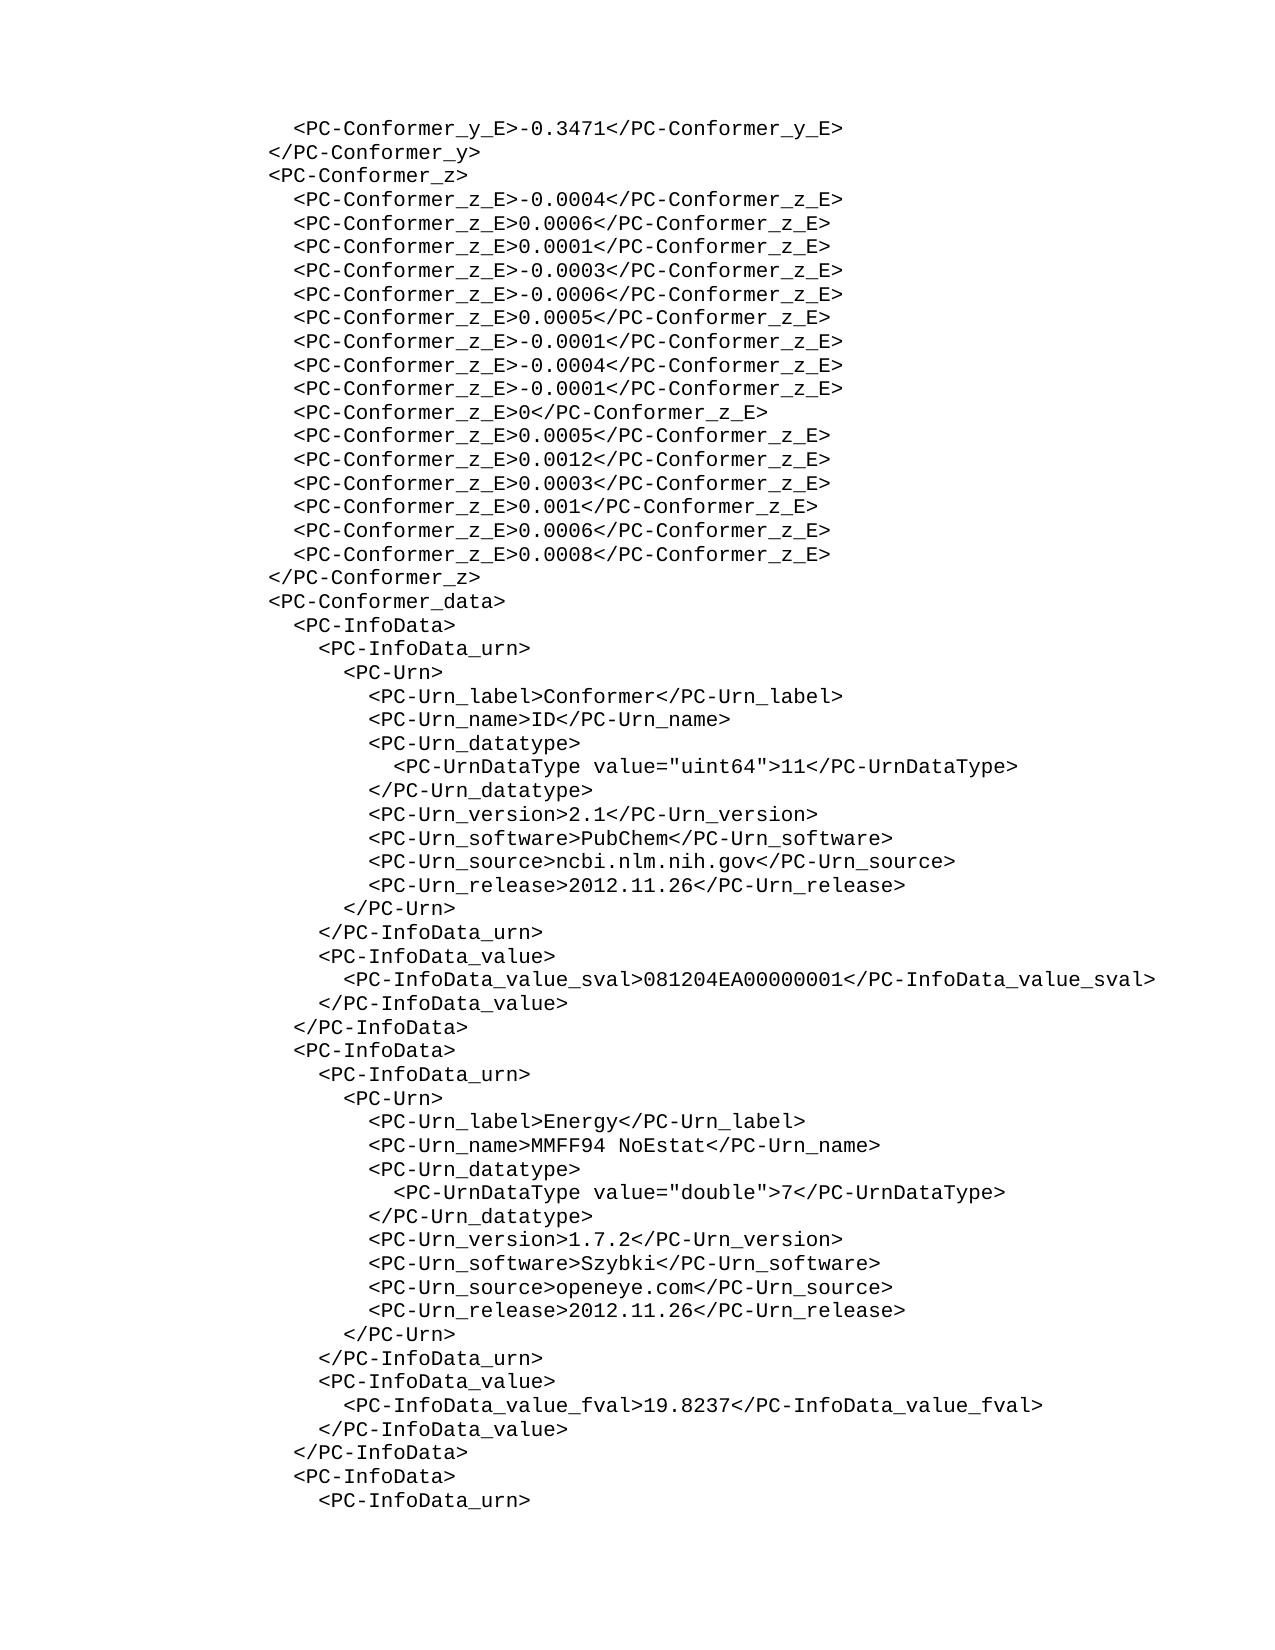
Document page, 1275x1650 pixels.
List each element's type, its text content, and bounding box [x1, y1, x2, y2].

text <PC-Conformer_z_E>0</PC-Conformer_z_E> [118, 402, 1157, 426]
text <PC-Conformer_z_E>0.0005</PC-Conformer_z_E> [118, 307, 1157, 331]
text <PC-InfoData> [118, 615, 1157, 638]
text </PC-Urn> [118, 898, 1157, 922]
text <PC-Conformer_z_E>0.0006</PC-Conformer_z_E> [118, 213, 1157, 236]
text <PC-Urn_name>ID</PC-Urn_name> [118, 709, 1157, 733]
text </PC-InfoData_urn> [118, 922, 1157, 946]
text <PC-Urn_datatype> [118, 1158, 1157, 1182]
text <PC-InfoData_urn> [118, 1064, 1157, 1088]
text <PC-UrnDataType value="uint64">11</PC-UrnDataType> [118, 757, 1157, 780]
text <PC-Conformer_z_E>-0.0001</PC-Conformer_z_E> [118, 331, 1157, 354]
text <PC-InfoData> [118, 1466, 1157, 1489]
text <PC-Urn_version>1.7.2</PC-Urn_version> [118, 1229, 1157, 1253]
text <PC-Urn_label>Energy</PC-Urn_label> [118, 1111, 1157, 1135]
text <PC-Conformer_z_E>-0.0004</PC-Conformer_z_E> [118, 189, 1157, 213]
text <PC-Urn_version>2.1</PC-Urn_version> [118, 804, 1157, 827]
text <PC-UrnDataType value="double">7</PC-UrnDataType> [118, 1182, 1157, 1206]
text <PC-Urn_source>ncbi.nlm.nih.gov</PC-Urn_source> [118, 851, 1157, 875]
text <PC-Urn_label>Conformer</PC-Urn_label> [118, 686, 1157, 709]
text <PC-Conformer_z_E>-0.0001</PC-Conformer_z_E> [118, 378, 1157, 402]
text <PC-InfoData_value_fval>19.8237</PC-InfoData_value_fval> [118, 1395, 1157, 1419]
text <PC-InfoData_value> [118, 1371, 1157, 1395]
text </PC-InfoData_value> [118, 993, 1157, 1017]
text <PC-Urn_release>2012.11.26</PC-Urn_release> [118, 875, 1157, 898]
text <PC-Urn> [118, 1088, 1157, 1111]
text <PC-Conformer_z_E>0.0006</PC-Conformer_z_E> [118, 520, 1157, 544]
text </PC-Urn> [118, 1324, 1157, 1348]
text <PC-Urn_name>MMFF94 NoEstat</PC-Urn_name> [118, 1135, 1157, 1158]
text <PC-Urn_software>Szybki</PC-Urn_software> [118, 1253, 1157, 1277]
text <PC-Conformer_z_E>-0.0004</PC-Conformer_z_E> [118, 354, 1157, 378]
text <PC-Conformer_z_E>0.0012</PC-Conformer_z_E> [118, 449, 1157, 473]
text <PC-InfoData_urn> [118, 1489, 1157, 1513]
text </PC-Urn_datatype> [118, 1206, 1157, 1229]
text <PC-Conformer_z_E>0.001</PC-Conformer_z_E> [118, 496, 1157, 520]
text </PC-InfoData_urn> [118, 1348, 1157, 1371]
text <PC-Urn_software>PubChem</PC-Urn_software> [118, 827, 1157, 851]
text <PC-Urn> [118, 662, 1157, 686]
text <PC-Conformer_y_E>-0.3471</PC-Conformer_y_E> [118, 118, 1157, 142]
text <PC-Urn_source>openeye.com</PC-Urn_source> [118, 1277, 1157, 1300]
text <PC-Conformer_z_E>-0.0006</PC-Conformer_z_E> [118, 284, 1157, 307]
text <PC-Conformer_data> [118, 591, 1157, 615]
text <PC-Conformer_z_E>0.0008</PC-Conformer_z_E> [118, 544, 1157, 567]
text <PC-Conformer_z_E>-0.0003</PC-Conformer_z_E> [118, 260, 1157, 284]
text <PC-Conformer_z> [118, 165, 1157, 189]
text <PC-Urn_release>2012.11.26</PC-Urn_release> [118, 1300, 1157, 1324]
text <PC-InfoData_value> [118, 946, 1157, 969]
text <PC-Conformer_z_E>0.0003</PC-Conformer_z_E> [118, 473, 1157, 496]
text <PC-InfoData_urn> [118, 638, 1157, 662]
text </PC-InfoData> [118, 1017, 1157, 1040]
text <PC-InfoData> [118, 1040, 1157, 1064]
text </PC-InfoData> [118, 1442, 1157, 1466]
text <PC-Conformer_z_E>0.0001</PC-Conformer_z_E> [118, 236, 1157, 260]
text </PC-Conformer_z> [118, 567, 1157, 591]
text </PC-InfoData_value> [118, 1419, 1157, 1442]
text </PC-Urn_datatype> [118, 780, 1157, 804]
text </PC-Conformer_y> [118, 142, 1157, 165]
text <PC-InfoData_value_sval>081204EA00000001</PC-InfoData_value_sval> [118, 969, 1157, 993]
text <PC-Urn_datatype> [118, 733, 1157, 757]
text <PC-Conformer_z_E>0.0005</PC-Conformer_z_E> [118, 426, 1157, 449]
